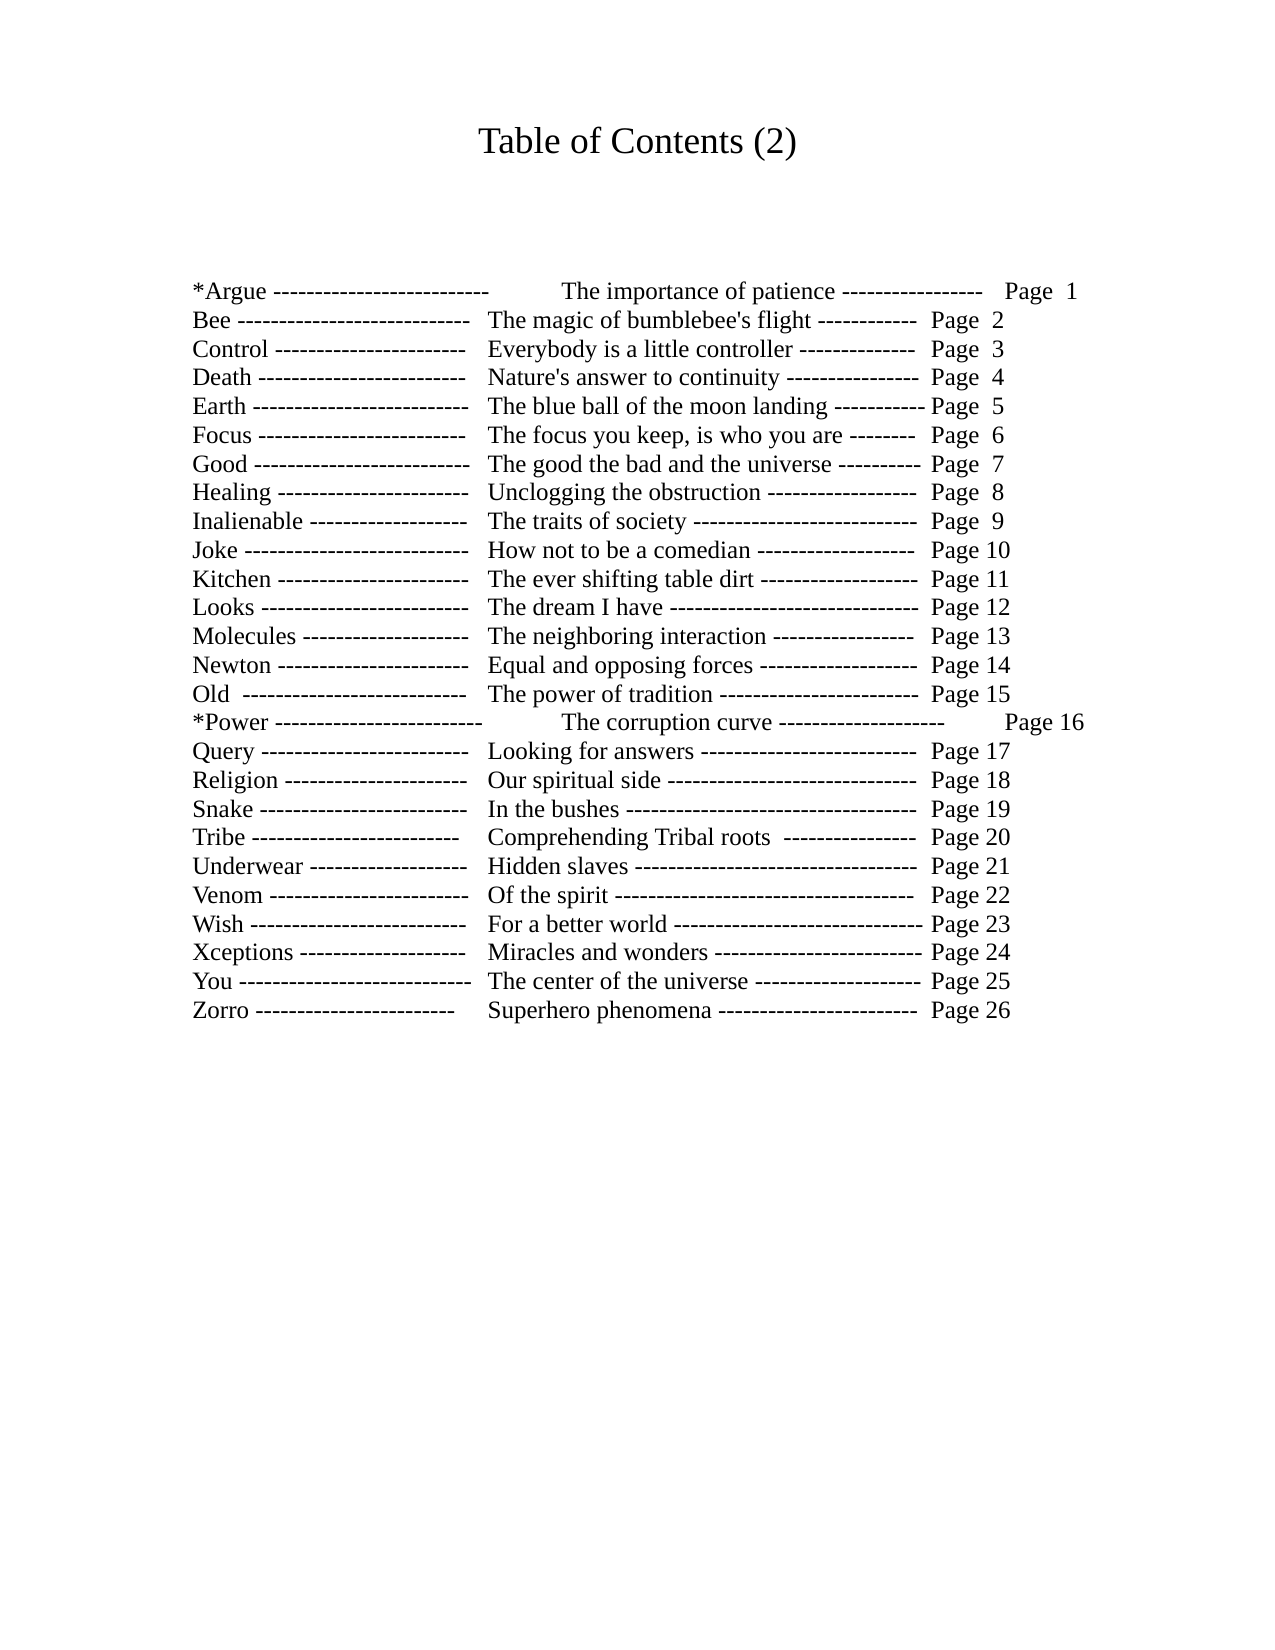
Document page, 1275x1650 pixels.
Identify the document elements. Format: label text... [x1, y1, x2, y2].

text Molecules -------------------- The neighboring interaction ----------------- Page 13 [118, 621, 1157, 650]
text You ---------------------------- The center of the universe -------------------- Page 25 [118, 966, 1157, 995]
text Wish -------------------------- For a better world ------------------------------ Page 23 [118, 909, 1157, 937]
text Kitchen ----------------------- The ever shifting table dirt ------------------- Page 11 [118, 564, 1157, 592]
text *Argue -------------------------- The importance of patience ----------------- Page 1 [118, 276, 1157, 305]
text Earth -------------------------- The blue ball of the moon landing ----------- Page 5 [118, 391, 1157, 420]
text Looks ------------------------- The dream I have ------------------------------ Page 12 [118, 592, 1157, 621]
text Snake ------------------------- In the bushes ----------------------------------- Page 19 [118, 794, 1157, 822]
text Good -------------------------- The good the bad and the universe ---------- Page 7 [118, 449, 1157, 477]
text Death ------------------------- Nature's answer to continuity ---------------- Page 4 [118, 362, 1157, 391]
text Query ------------------------- Looking for answers -------------------------- Page 17 [118, 736, 1157, 765]
text Zorro ------------------------ Superhero phenomena ------------------------ Page 26 [118, 995, 1157, 1024]
text Healing ----------------------- Unclogging the obstruction ------------------ Page 8 [118, 477, 1157, 506]
text Newton ----------------------- Equal and opposing forces ------------------- Page 14 [118, 650, 1157, 679]
text Old --------------------------- The power of tradition ------------------------ Page 15 [118, 679, 1157, 707]
text Table of Contents (2) [118, 118, 1157, 161]
text Underwear ------------------- Hidden slaves ---------------------------------- Page 21 [118, 851, 1157, 880]
text Bee ---------------------------- The magic of bumblebee's flight ------------ Page 2 [118, 305, 1157, 334]
text Control ----------------------- Everybody is a little controller -------------- Page 3 [118, 334, 1157, 362]
text Tribe ------------------------- Comprehending Tribal roots ---------------- Page 20 [118, 822, 1157, 851]
text Joke --------------------------- How not to be a comedian ------------------- Page 10 [118, 535, 1157, 564]
text Religion ---------------------- Our spiritual side ------------------------------ Page 18 [118, 765, 1157, 794]
text Inalienable ------------------- The traits of society --------------------------- Page 9 [118, 506, 1157, 535]
text Xceptions -------------------- Miracles and wonders ------------------------- Page 24 [118, 937, 1157, 966]
text *Power ------------------------- The corruption curve -------------------- Page 16 [118, 707, 1157, 736]
text Venom ------------------------ Of the spirit ------------------------------------ Page 22 [118, 880, 1157, 909]
text Focus ------------------------- The focus you keep, is who you are -------- Page 6 [118, 420, 1157, 449]
